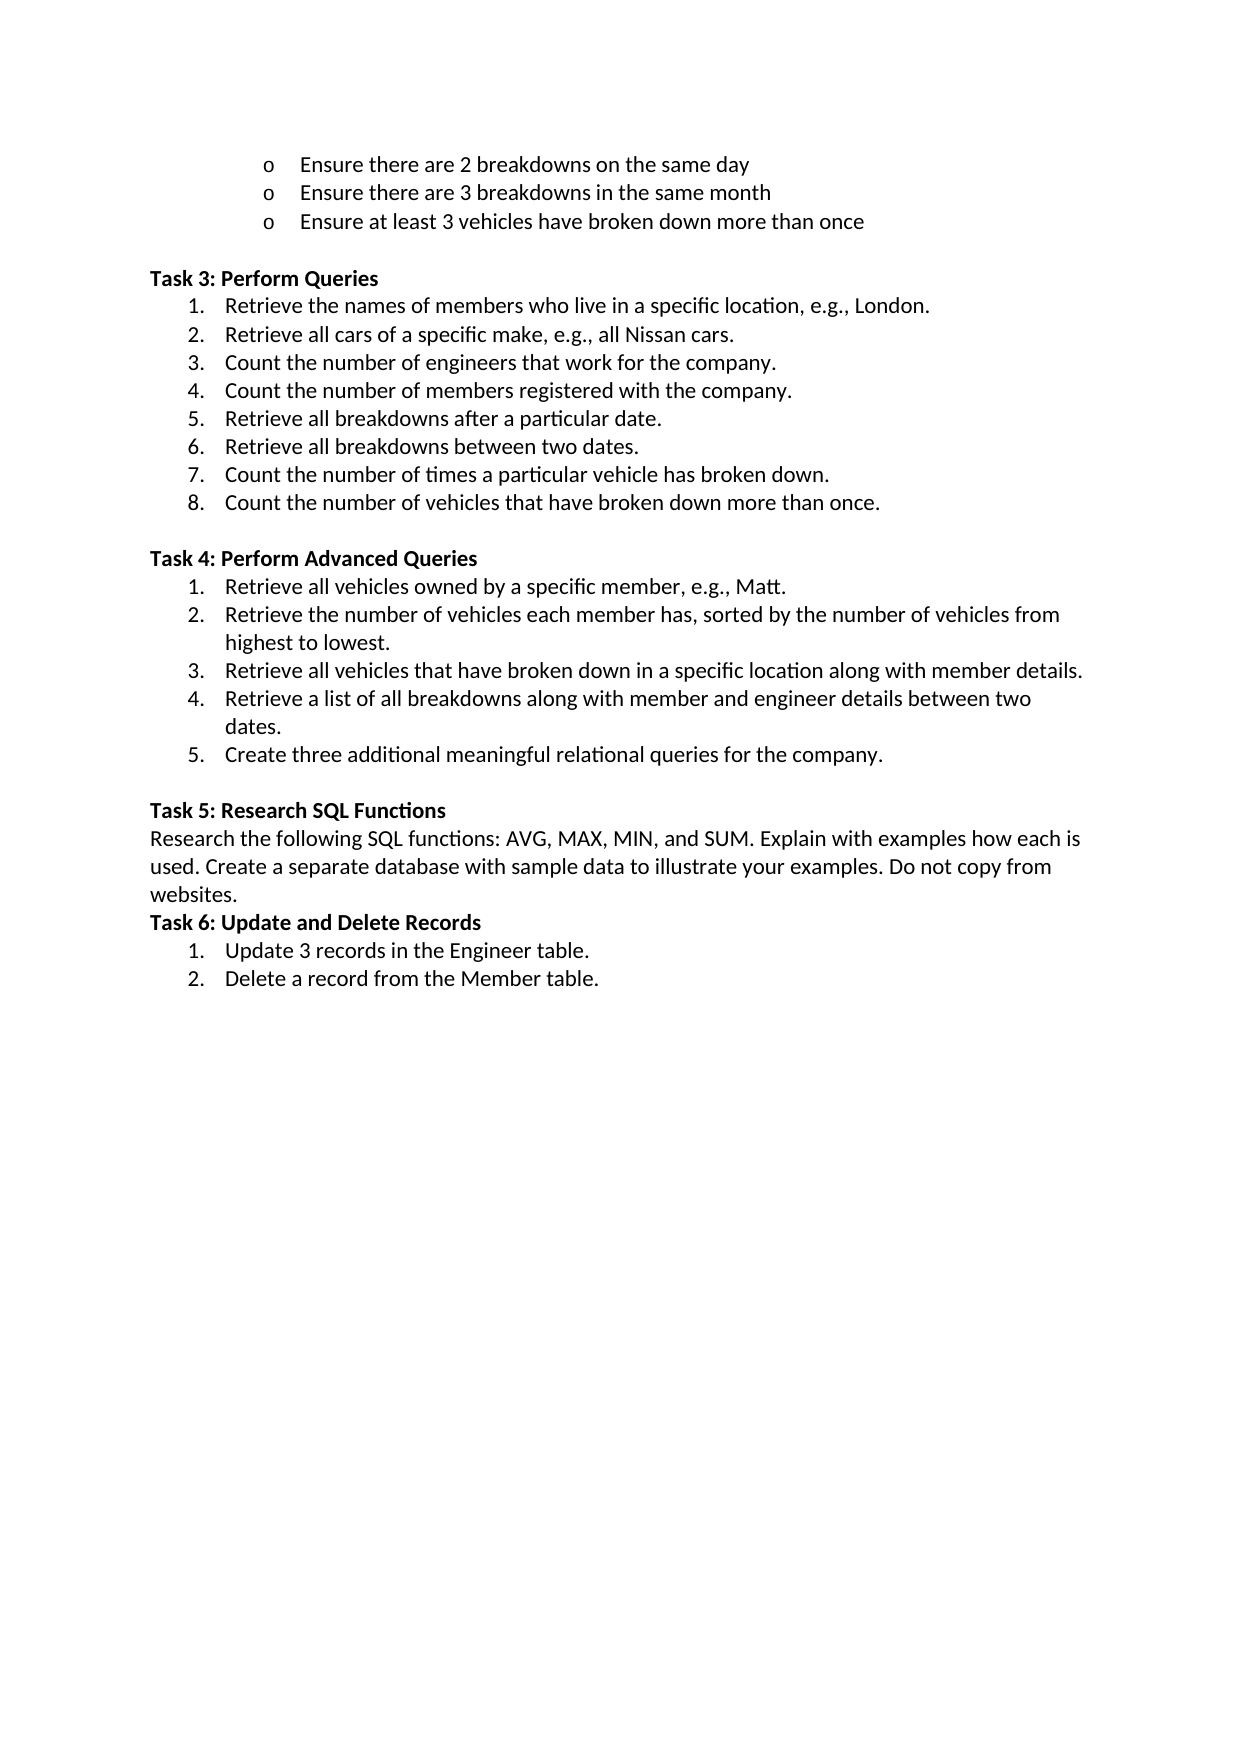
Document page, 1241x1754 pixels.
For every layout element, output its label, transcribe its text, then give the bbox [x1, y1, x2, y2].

list Retrieve all cars of a specific make, e.g., all Nissan cars. [187, 320, 1090, 348]
text Research the following SQL functions: AVG, MAX, MIN, and SUM. Explain with examples how each is used. Create a separate database with sample data to illustrate your examples. Do not copy from websites. [150, 824, 1090, 908]
list Count the number of vehicles that have broken down more than once. [187, 488, 1090, 516]
subtitle Task 6: Update and Delete Records [150, 908, 1090, 936]
list Count the number of engineers that work for the company. [187, 348, 1090, 376]
list Ensure there are 3 breakdowns in the same month [262, 178, 1090, 207]
list Retrieve all vehicles owned by a specific member, e.g., Matt. [187, 572, 1090, 600]
list Update 3 records in the Engineer table. [187, 936, 1090, 964]
subtitle Task 4: Perform Advanced Queries [150, 544, 1090, 572]
list Count the number of times a particular vehicle has broken down. [187, 460, 1090, 488]
list Retrieve the number of vehicles each member has, sorted by the number of vehicles from highest to lowest. [187, 600, 1090, 656]
subtitle Task 3: Perform Queries [150, 264, 1090, 292]
list Create three additional meaningful relational queries for the company. [187, 740, 1090, 768]
list Ensure at least 3 vehicles have broken down more than once [262, 207, 1090, 236]
list Delete a record from the Member table. [187, 964, 1090, 992]
subtitle Task 5: Research SQL Functions [150, 796, 1090, 824]
list Retrieve all breakdowns after a particular date. [187, 404, 1090, 432]
list Ensure there are 2 breakdowns on the same day [262, 150, 1090, 178]
list Count the number of members registered with the company. [187, 376, 1090, 404]
list Retrieve a list of all breakdowns along with member and engineer details between two dates. [187, 684, 1090, 740]
list Retrieve all breakdowns between two dates. [187, 432, 1090, 460]
list Retrieve all vehicles that have broken down in a specific location along with member details. [187, 656, 1090, 684]
list Retrieve the names of members who live in a specific location, e.g., London. [187, 292, 1090, 320]
